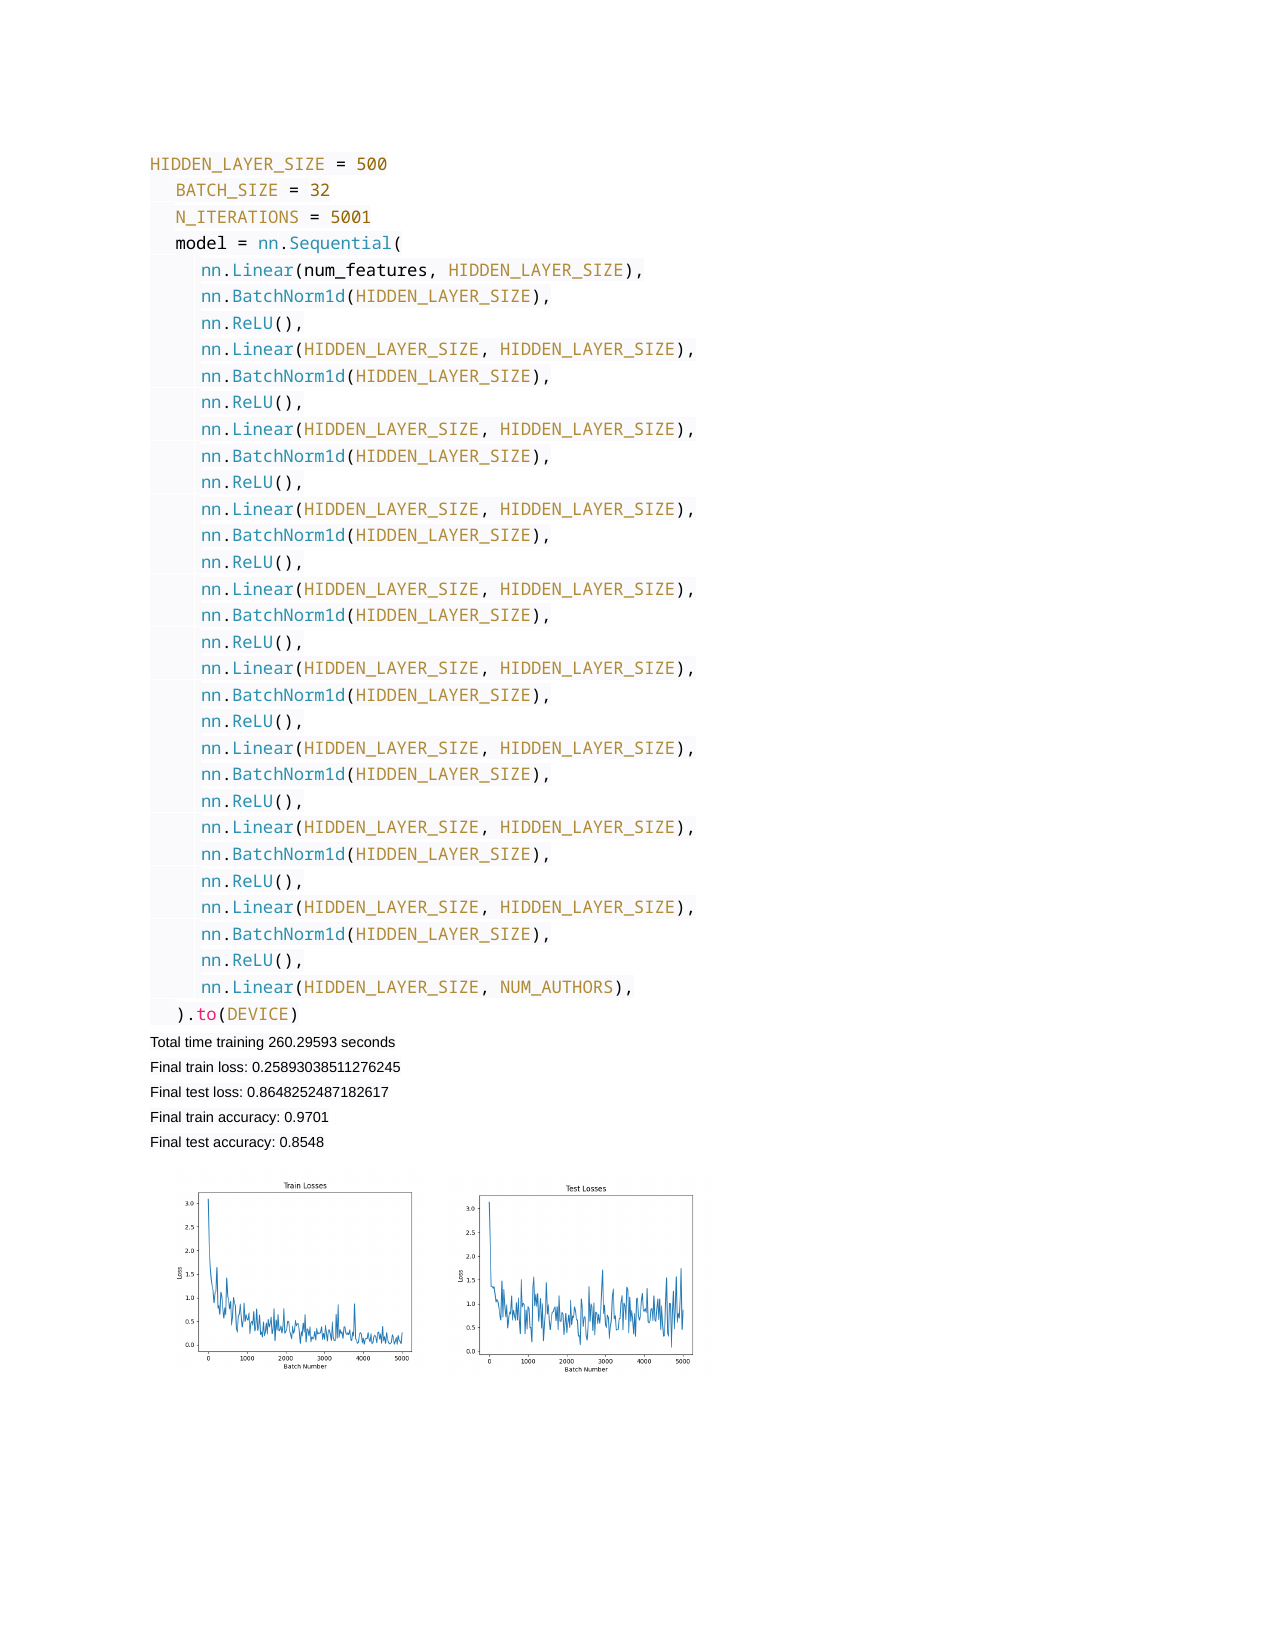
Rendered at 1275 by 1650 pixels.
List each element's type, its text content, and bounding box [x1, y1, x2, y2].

text nn.ReLU(), [150, 467, 1125, 494]
text BATCH_SIZE = 32 [150, 175, 1125, 202]
text Final test loss: 0.8648252487182617 [150, 1075, 1125, 1100]
text nn.BatchNorm1d(HIDDEN_LAYER_SIZE), [150, 361, 1125, 387]
text nn.Linear(HIDDEN_LAYER_SIZE, HIDDEN_LAYER_SIZE), [150, 494, 1125, 520]
text model = nn.Sequential( [150, 228, 1125, 255]
text nn.Linear(HIDDEN_LAYER_SIZE, HIDDEN_LAYER_SIZE), [150, 733, 1125, 759]
text Final test accuracy: 0.8548 [150, 1125, 1125, 1150]
text Total time training 260.29593 seconds [150, 1025, 1125, 1050]
text nn.Linear(HIDDEN_LAYER_SIZE, HIDDEN_LAYER_SIZE), [150, 414, 1125, 441]
text nn.ReLU(), [150, 387, 1125, 414]
text nn.BatchNorm1d(HIDDEN_LAYER_SIZE), [150, 520, 1125, 547]
text nn.ReLU(), [150, 308, 1125, 334]
text nn.Linear(HIDDEN_LAYER_SIZE, HIDDEN_LAYER_SIZE), [150, 892, 1125, 919]
text nn.BatchNorm1d(HIDDEN_LAYER_SIZE), [150, 919, 1125, 945]
text nn.BatchNorm1d(HIDDEN_LAYER_SIZE), [150, 600, 1125, 627]
text nn.BatchNorm1d(HIDDEN_LAYER_SIZE), [150, 759, 1125, 786]
text nn.BatchNorm1d(HIDDEN_LAYER_SIZE), [150, 680, 1125, 706]
text nn.Linear(HIDDEN_LAYER_SIZE, HIDDEN_LAYER_SIZE), [150, 334, 1125, 361]
text nn.ReLU(), [150, 786, 1125, 812]
text nn.BatchNorm1d(HIDDEN_LAYER_SIZE), [150, 441, 1125, 467]
text nn.Linear(HIDDEN_LAYER_SIZE, HIDDEN_LAYER_SIZE), [150, 653, 1125, 680]
picture [164, 1168, 439, 1374]
text N_ITERATIONS = 5001 [150, 202, 1125, 228]
text nn.ReLU(), [150, 945, 1125, 972]
text Final train accuracy: 0.9701 [150, 1100, 1125, 1125]
text nn.BatchNorm1d(HIDDEN_LAYER_SIZE), [150, 839, 1125, 866]
text nn.ReLU(), [150, 706, 1125, 733]
text Final train loss: 0.25893038511276245 [150, 1050, 1125, 1075]
text nn.BatchNorm1d(HIDDEN_LAYER_SIZE), [150, 281, 1125, 308]
text HIDDEN_LAYER_SIZE = 500 [150, 150, 1125, 175]
picture [445, 1171, 719, 1377]
text nn.ReLU(), [150, 866, 1125, 892]
text ).to(DEVICE) [150, 998, 1125, 1025]
text nn.ReLU(), [150, 627, 1125, 653]
text nn.Linear(HIDDEN_LAYER_SIZE, HIDDEN_LAYER_SIZE), [150, 573, 1125, 600]
text nn.Linear(num_features, HIDDEN_LAYER_SIZE), [150, 255, 1125, 281]
text nn.Linear(HIDDEN_LAYER_SIZE, HIDDEN_LAYER_SIZE), [150, 812, 1125, 839]
text nn.ReLU(), [150, 547, 1125, 573]
text nn.Linear(HIDDEN_LAYER_SIZE, NUM_AUTHORS), [150, 972, 1125, 998]
